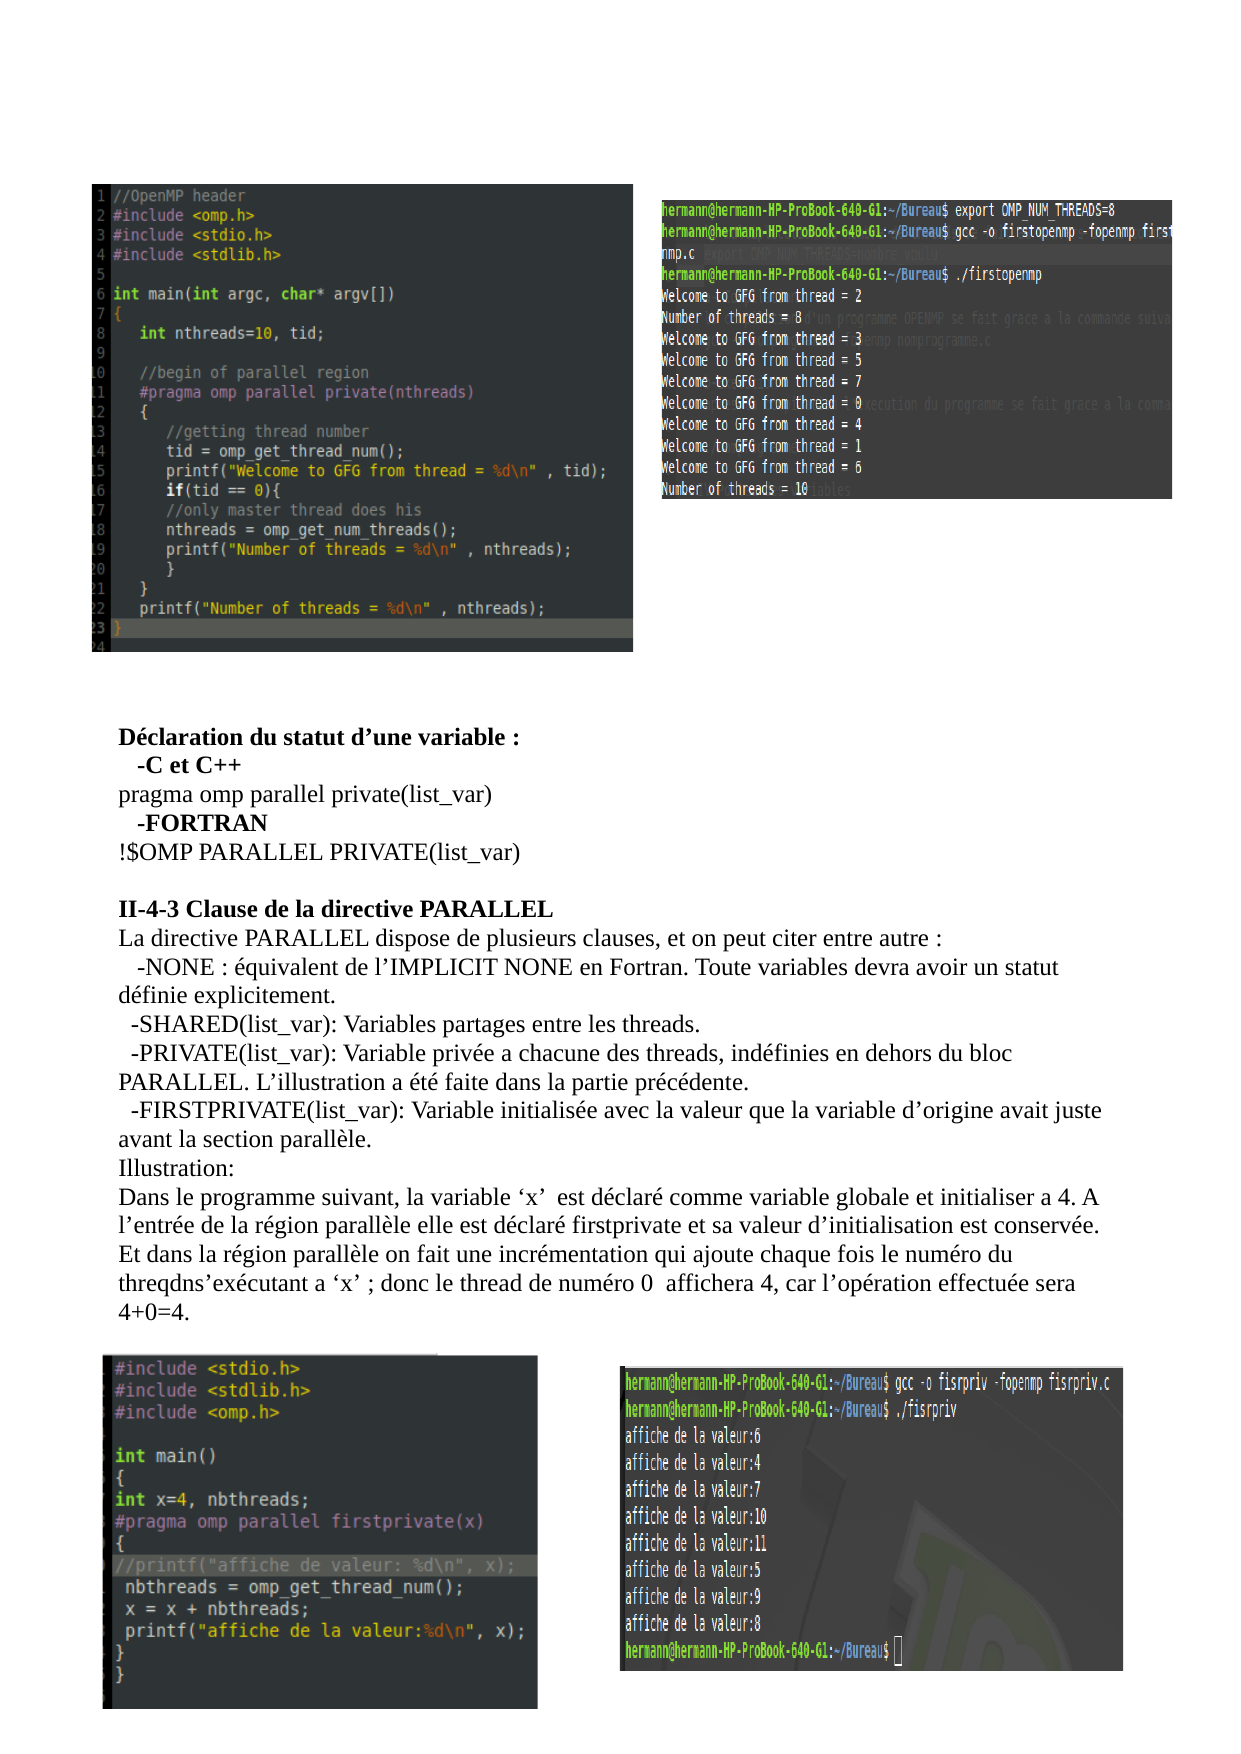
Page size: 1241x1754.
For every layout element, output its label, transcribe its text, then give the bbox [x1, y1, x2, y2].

text Illustration: [118, 1153, 1122, 1182]
text -SHARED(list_var): Variables partages entre les threads. [118, 1009, 1122, 1038]
text -FIRSTPRIVATE(list_var): Variable initialisée avec la valeur que la variable d’origine avait juste avant la section parallèle. [118, 1096, 1122, 1153]
picture [619, 1366, 1124, 1671]
text -NONE : équivalent de l’IMPLICIT NONE en Fortran. Toute variables devra avoir un statut définie explicitement. [118, 952, 1122, 1009]
text La directive PARALLEL dispose de plusieurs clauses, et on peut citer entre autre : [118, 923, 1122, 952]
text pragma omp parallel private(list_var) [118, 779, 1122, 808]
text Déclaration du statut d’une variable : [118, 722, 1122, 751]
picture [661, 200, 1173, 499]
text -C et C++ [118, 751, 1122, 779]
text Dans le programme suivant, la variable ‘x’ est déclaré comme variable globale et initialiser a 4. A l’entrée de la région parallèle elle est déclaré firstprivate et sa valeur d’initialisation est conservée. Et dans la région parallèle on fait une incrémentation qui ajoute chaque fois le numéro du threqdns’exécutant a ‘x’ ; donc le thread de numéro 0 affichera 4, car l’opération effectuée sera 4+0=4. [118, 1182, 1122, 1326]
text II-4-3 Clause de la directive PARALLEL [118, 894, 1122, 923]
text -FORTRAN [118, 808, 1122, 837]
picture [102, 1353, 538, 1709]
text !$OMP PARALLEL PRIVATE(list_var) [118, 837, 1122, 866]
picture [91, 184, 634, 652]
text -PRIVATE(list_var): Variable privée a chacune des threads, indéfinies en dehors du bloc PARALLEL. L’illustration a été faite dans la partie précédente. [118, 1038, 1122, 1096]
